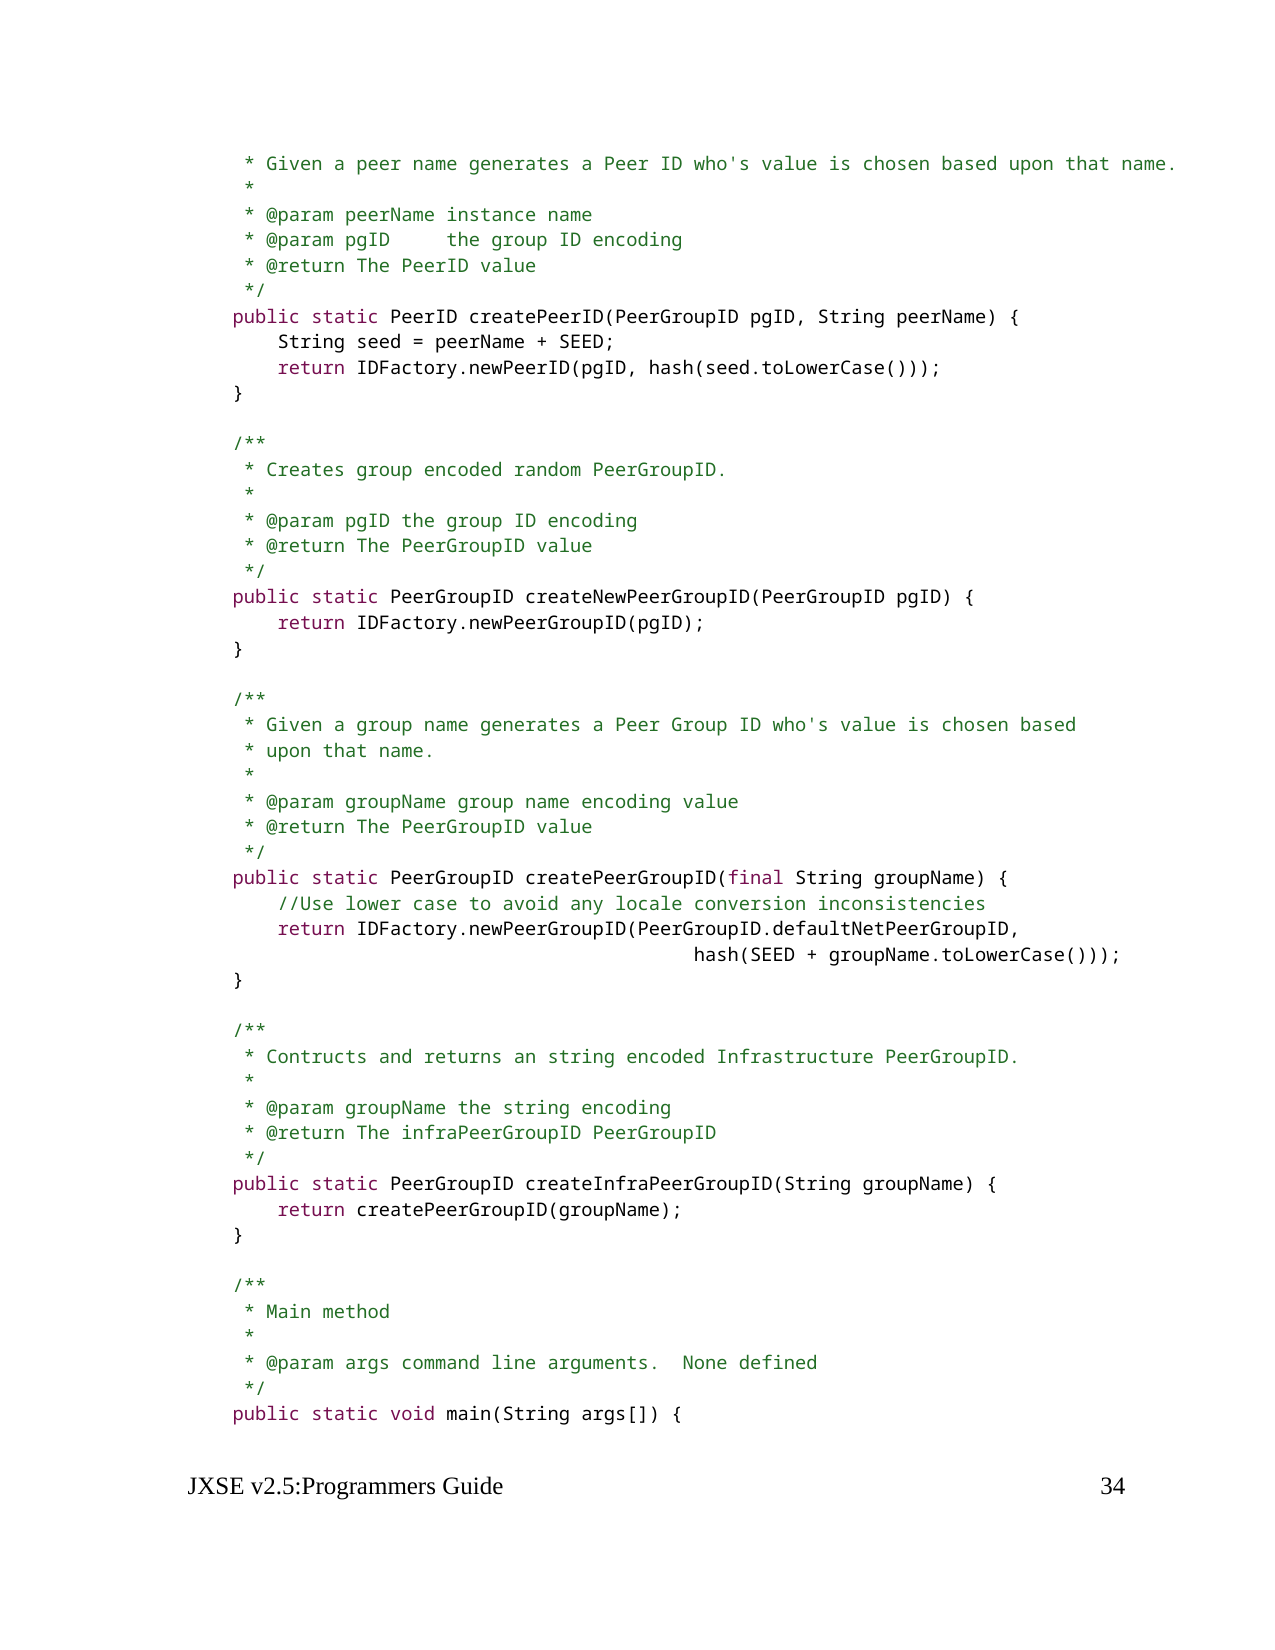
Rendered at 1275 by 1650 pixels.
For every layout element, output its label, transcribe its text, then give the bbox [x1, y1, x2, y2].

text * [187, 482, 1125, 507]
text public static PeerID createPeerID(PeerGroupID pgID, String peerName) { [187, 303, 1125, 329]
text * Given a group name generates a Peer Group ID who's value is chosen based [187, 711, 1125, 737]
text String seed = peerName + SEED; [187, 329, 1125, 354]
text public static void main(String args[]) { [187, 1401, 1125, 1426]
text * @param groupName the string encoding [187, 1094, 1125, 1120]
text */ [187, 1375, 1125, 1401]
text * @param pgID the group ID encoding [187, 227, 1125, 252]
text * @return The PeerGroupID value [187, 533, 1125, 558]
text * @param groupName group name encoding value [187, 788, 1125, 813]
text * @return The PeerID value [187, 252, 1125, 278]
text * @return The PeerGroupID value [187, 813, 1125, 839]
text } [187, 967, 1125, 992]
text */ [187, 839, 1125, 864]
text * Creates group encoded random PeerGroupID. [187, 456, 1125, 482]
text * Given a peer name generates a Peer ID who's value is chosen based upon that name. [187, 150, 1195, 176]
text public static PeerGroupID createInfraPeerGroupID(String groupName) { [187, 1171, 1125, 1196]
text * @param pgID the group ID encoding [187, 507, 1125, 533]
text hash(SEED + groupName.toLowerCase())); [187, 941, 1125, 967]
text */ [187, 278, 1125, 303]
text } [187, 1222, 1125, 1247]
text */ [187, 558, 1125, 584]
text */ [187, 1145, 1125, 1171]
text /** [187, 686, 1125, 711]
text return IDFactory.newPeerGroupID(PeerGroupID.defaultNetPeerGroupID, [187, 916, 1125, 941]
text * [187, 176, 1125, 201]
text public static PeerGroupID createNewPeerGroupID(PeerGroupID pgID) { [187, 584, 1125, 609]
text } [187, 380, 1125, 405]
text return IDFactory.newPeerID(pgID, hash(seed.toLowerCase())); [187, 354, 1125, 380]
text * @param args command line arguments. None defined [187, 1349, 1125, 1375]
text public static PeerGroupID createPeerGroupID(final String groupName) { [187, 864, 1125, 890]
text * [187, 1069, 1125, 1094]
text * @param peerName instance name [187, 201, 1125, 227]
text /** [187, 431, 1125, 456]
text /** [187, 1018, 1125, 1043]
text * [187, 762, 1125, 788]
text } [187, 635, 1125, 660]
text * @return The infraPeerGroupID PeerGroupID [187, 1120, 1125, 1145]
text * upon that name. [187, 737, 1125, 762]
text return IDFactory.newPeerGroupID(pgID); [187, 609, 1125, 635]
text //Use lower case to avoid any locale conversion inconsistencies [187, 890, 1125, 916]
text /** [187, 1273, 1125, 1298]
text * Contructs and returns an string encoded Infrastructure PeerGroupID. [187, 1043, 1125, 1069]
text * Main method [187, 1298, 1125, 1324]
text * [187, 1324, 1125, 1349]
text return createPeerGroupID(groupName); [187, 1196, 1125, 1222]
